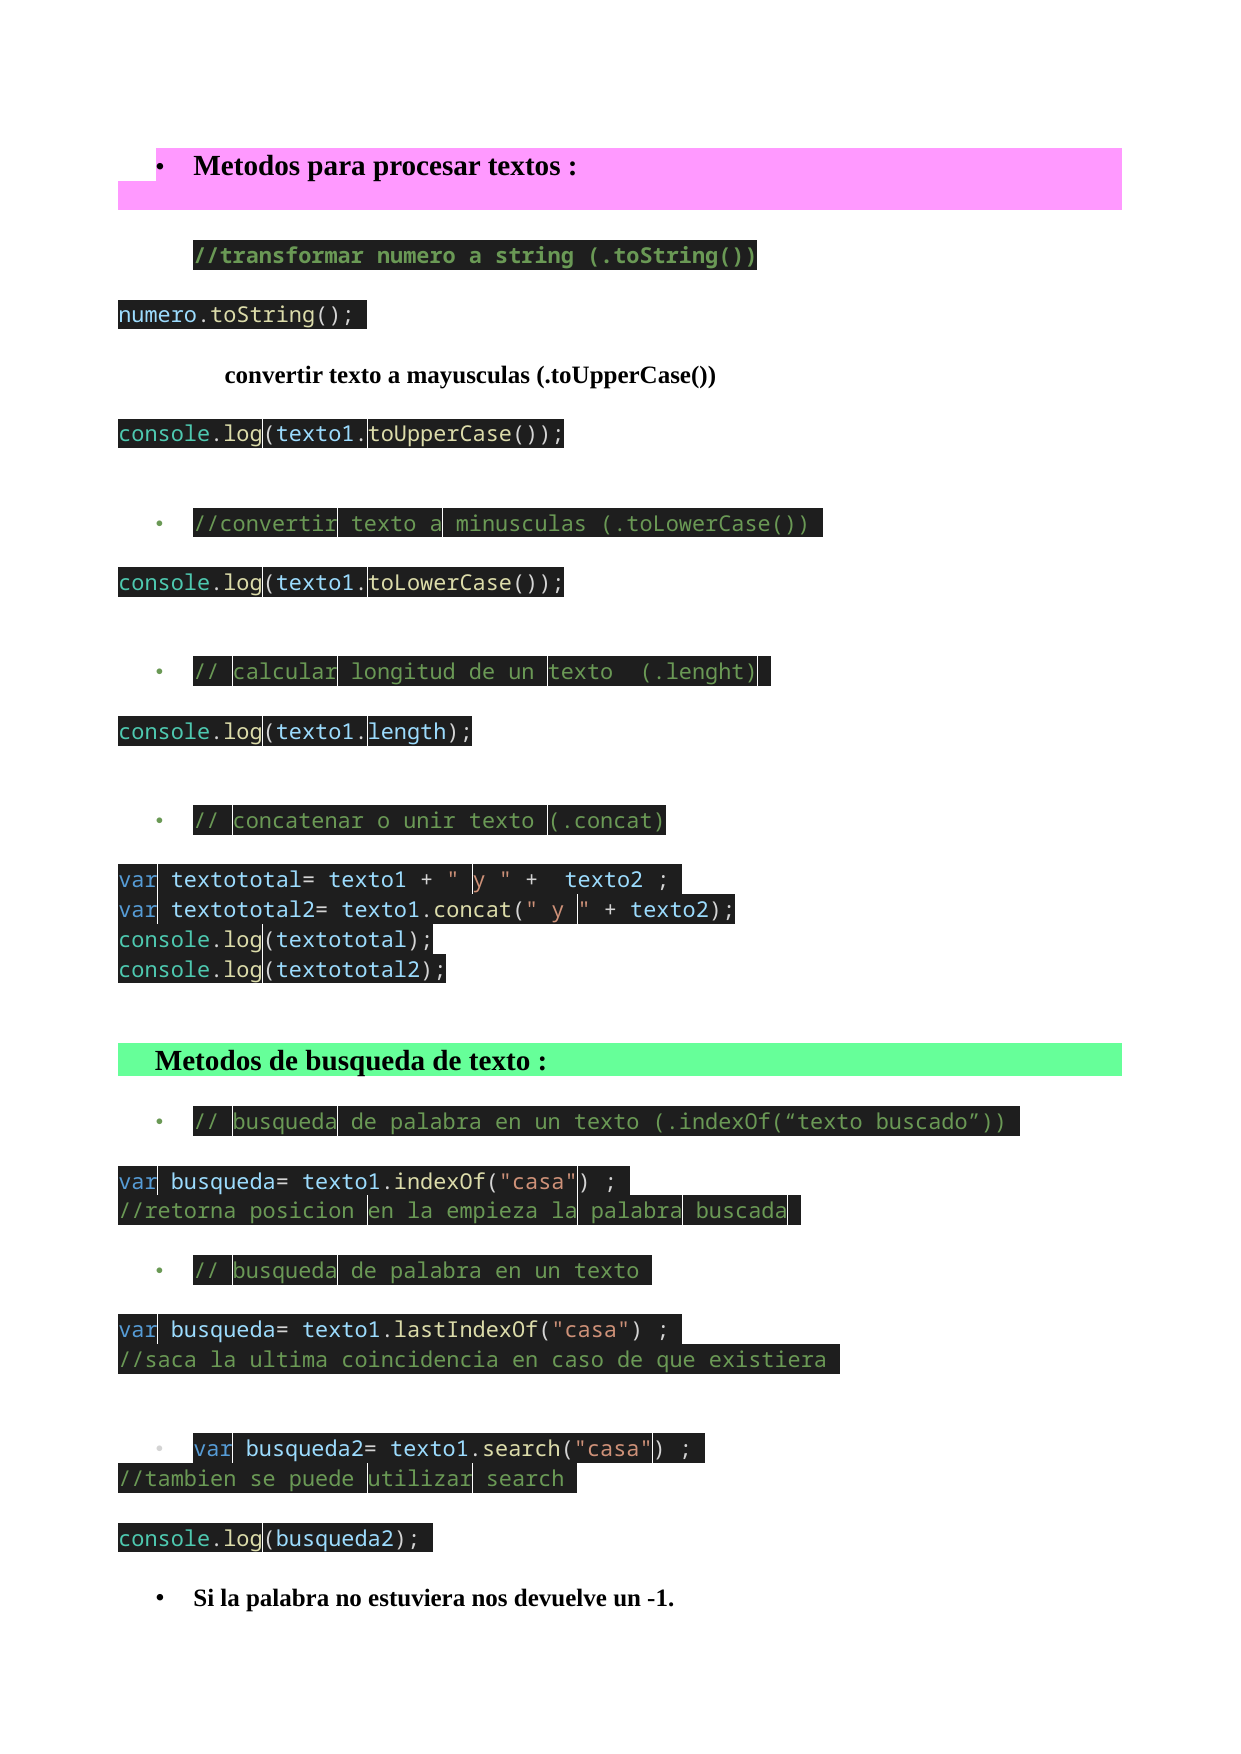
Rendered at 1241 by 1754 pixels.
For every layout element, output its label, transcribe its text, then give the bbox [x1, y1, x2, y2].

list // busqueda de palabra en un texto (.indexOf(“texto buscado”)) [156, 1106, 1122, 1136]
text console.log(texto1.toUpperCase()); [118, 418, 1122, 448]
text console.log(textototal2); [118, 954, 1122, 983]
text convertir texto a mayusculas (.toUpperCase()) [118, 359, 1122, 389]
text //retorna posicion en la empieza la palabra buscada [118, 1195, 1122, 1225]
text var busqueda= texto1.lastIndexOf("casa") ; [118, 1314, 1122, 1344]
text console.log(busqueda2); [118, 1523, 1122, 1552]
text console.log(texto1.toLowerCase()); [118, 567, 1122, 597]
text Metodos de busqueda de texto : [118, 1043, 1122, 1076]
list var busqueda2= texto1.search("casa") ; [156, 1433, 1122, 1463]
text //tambien se puede utilizar search [118, 1463, 1122, 1493]
text var busqueda= texto1.indexOf("casa") ; [118, 1166, 1122, 1195]
list //convertir texto a minusculas (.toLowerCase()) [156, 508, 1122, 537]
text console.log(textototal); [118, 924, 1122, 954]
list //transformar numero a string (.toString()) [156, 240, 1122, 270]
text var textototal= texto1 + " y " + texto2 ; [118, 864, 1122, 894]
text //saca la ultima coincidencia en caso de que existiera [118, 1344, 1122, 1374]
text var textototal2= texto1.concat(" y " + texto2); [118, 894, 1122, 924]
list // calcular longitud de un texto (.lenght) [156, 656, 1122, 686]
text numero.toString(); [118, 299, 1122, 329]
list Si la palabra no estuviera nos devuelve un -1. [156, 1582, 1122, 1612]
text console.log(texto1.length); [118, 716, 1122, 746]
list Metodos para procesar textos : [156, 148, 1122, 181]
list // busqueda de palabra en un texto [156, 1255, 1122, 1285]
list // concatenar o unir texto (.concat) [156, 805, 1122, 835]
